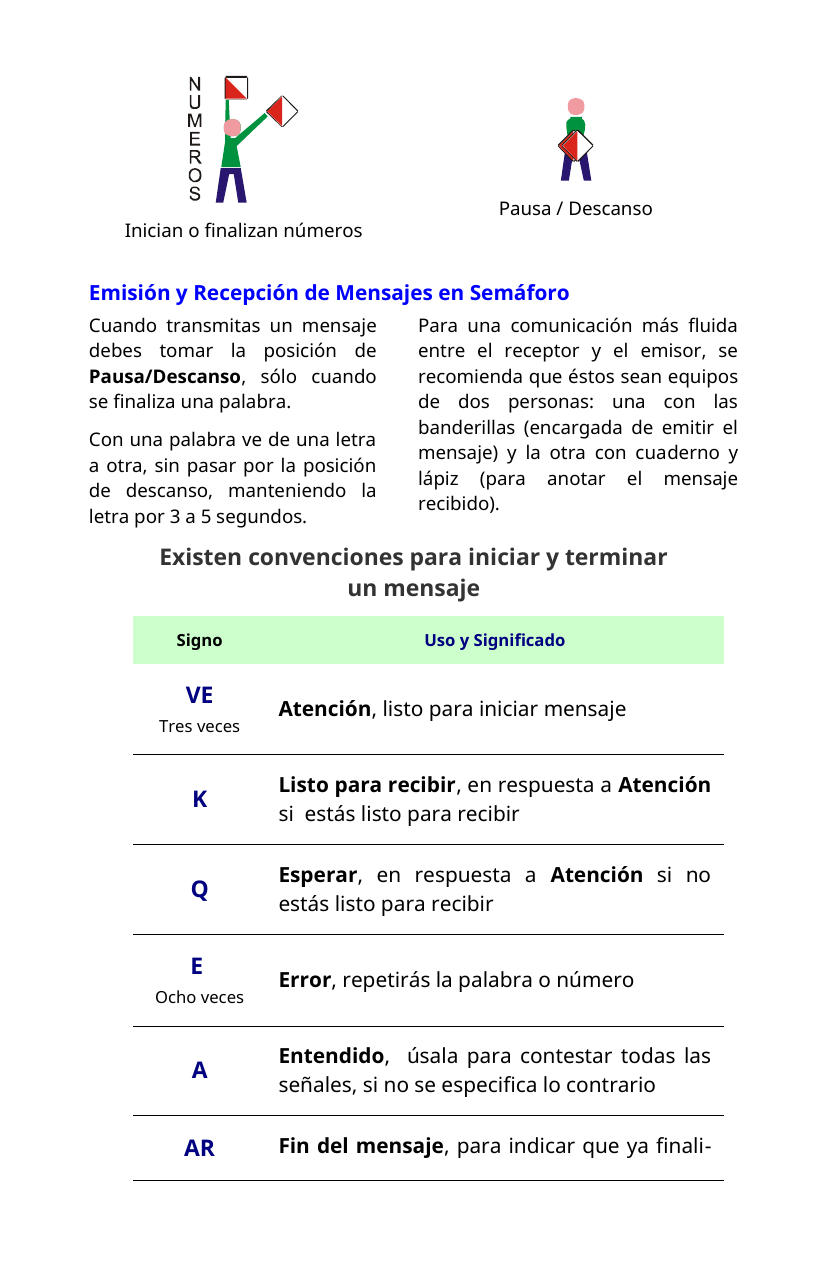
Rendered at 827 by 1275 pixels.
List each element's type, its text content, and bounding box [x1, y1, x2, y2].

table_cell E Ocho veces [133, 935, 266, 1026]
text Cuando transmitas un men­saje debes tomar la posición de Pausa/Descanso, sólo cuando se finaliza una palabra. [89, 312, 377, 414]
text Existen convenciones para iniciar y terminar un mensaje [148, 541, 679, 604]
table_cell K [133, 755, 266, 844]
table_header Uso y Significado [266, 616, 724, 664]
table_cell VE Tres veces [133, 664, 266, 754]
table_cell Esperar, en respuesta a Atención si no estás listo para recibir [266, 845, 724, 934]
table_cell Q [133, 845, 266, 934]
subtitle Emisión y Recepción de Mensajes en Semáforo [89, 280, 738, 306]
text Con una palabra ve de una letra a otra, sin pasar por la posición de descanso, mante­niendo la letra por 3 a 5 se­gundos. [89, 427, 377, 529]
table_header Inician o finalizan números [78, 74, 409, 255]
table_cell AR [133, 1116, 266, 1180]
table_header Pausa / Descanso [410, 74, 742, 255]
table_cell Error, repetirás la palabra o número [266, 935, 724, 1026]
table_cell Fin del mensaje, para indicar que ya finali­ [266, 1116, 724, 1180]
table_cell Listo para recibir, en respuesta a Atención si estás listo para recibir [266, 755, 724, 844]
text Para una comunicación más fluida entre el receptor y el emisor, se recomienda que éstos sean equipos de dos personas: una con las bande­rillas (encargada de emitir el mensaje) y la otra con cua­derno y lápiz (para anotar el mensaje recibido). [418, 312, 738, 516]
table_cell Atención, listo para iniciar mensaje [266, 664, 724, 754]
table_cell A [133, 1027, 266, 1115]
table_header Signo [133, 616, 266, 664]
table_cell Entendido, úsala para contestar todas las señales, si no se especifica lo contrario [266, 1027, 724, 1115]
